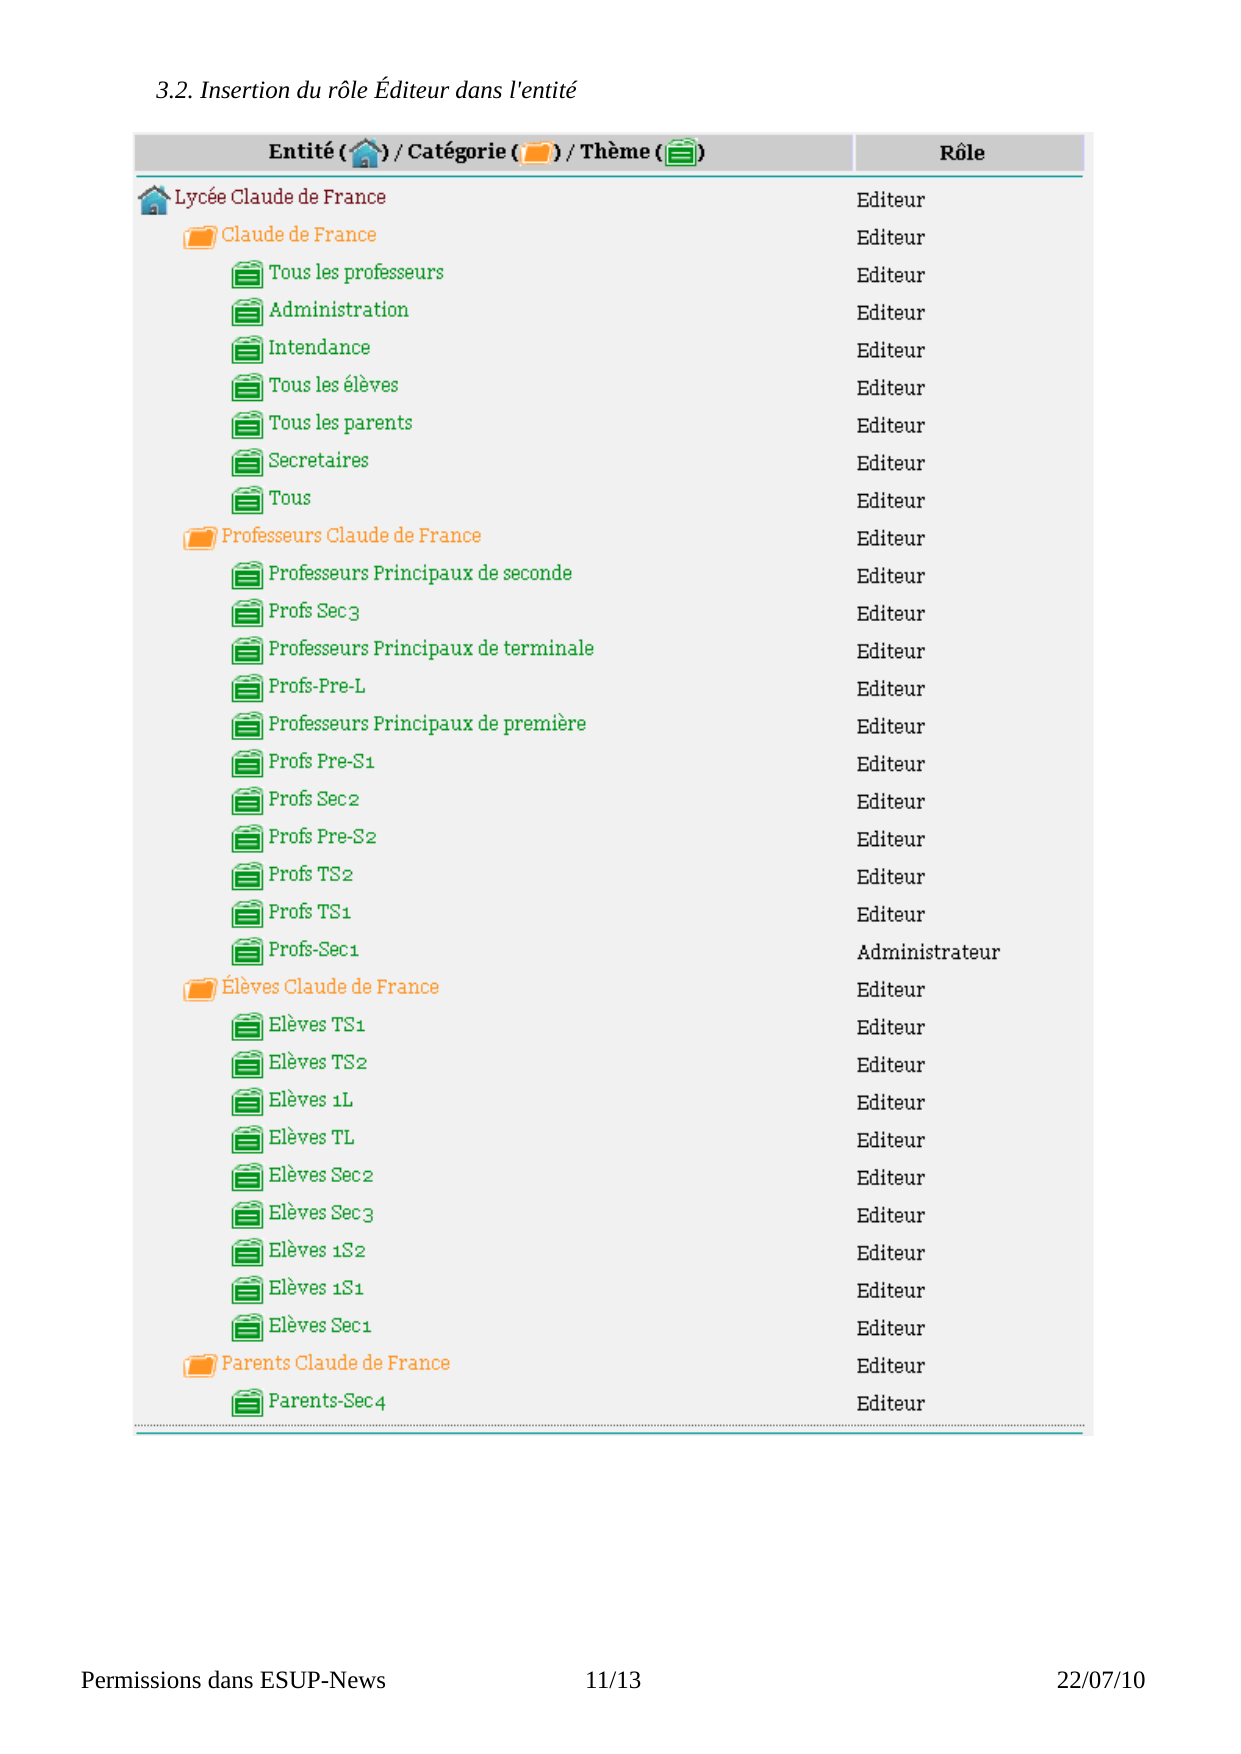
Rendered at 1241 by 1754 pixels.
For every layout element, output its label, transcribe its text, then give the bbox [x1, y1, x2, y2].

subtitle Insertion du rôle Éditeur dans l'entité [150, 75, 1151, 104]
